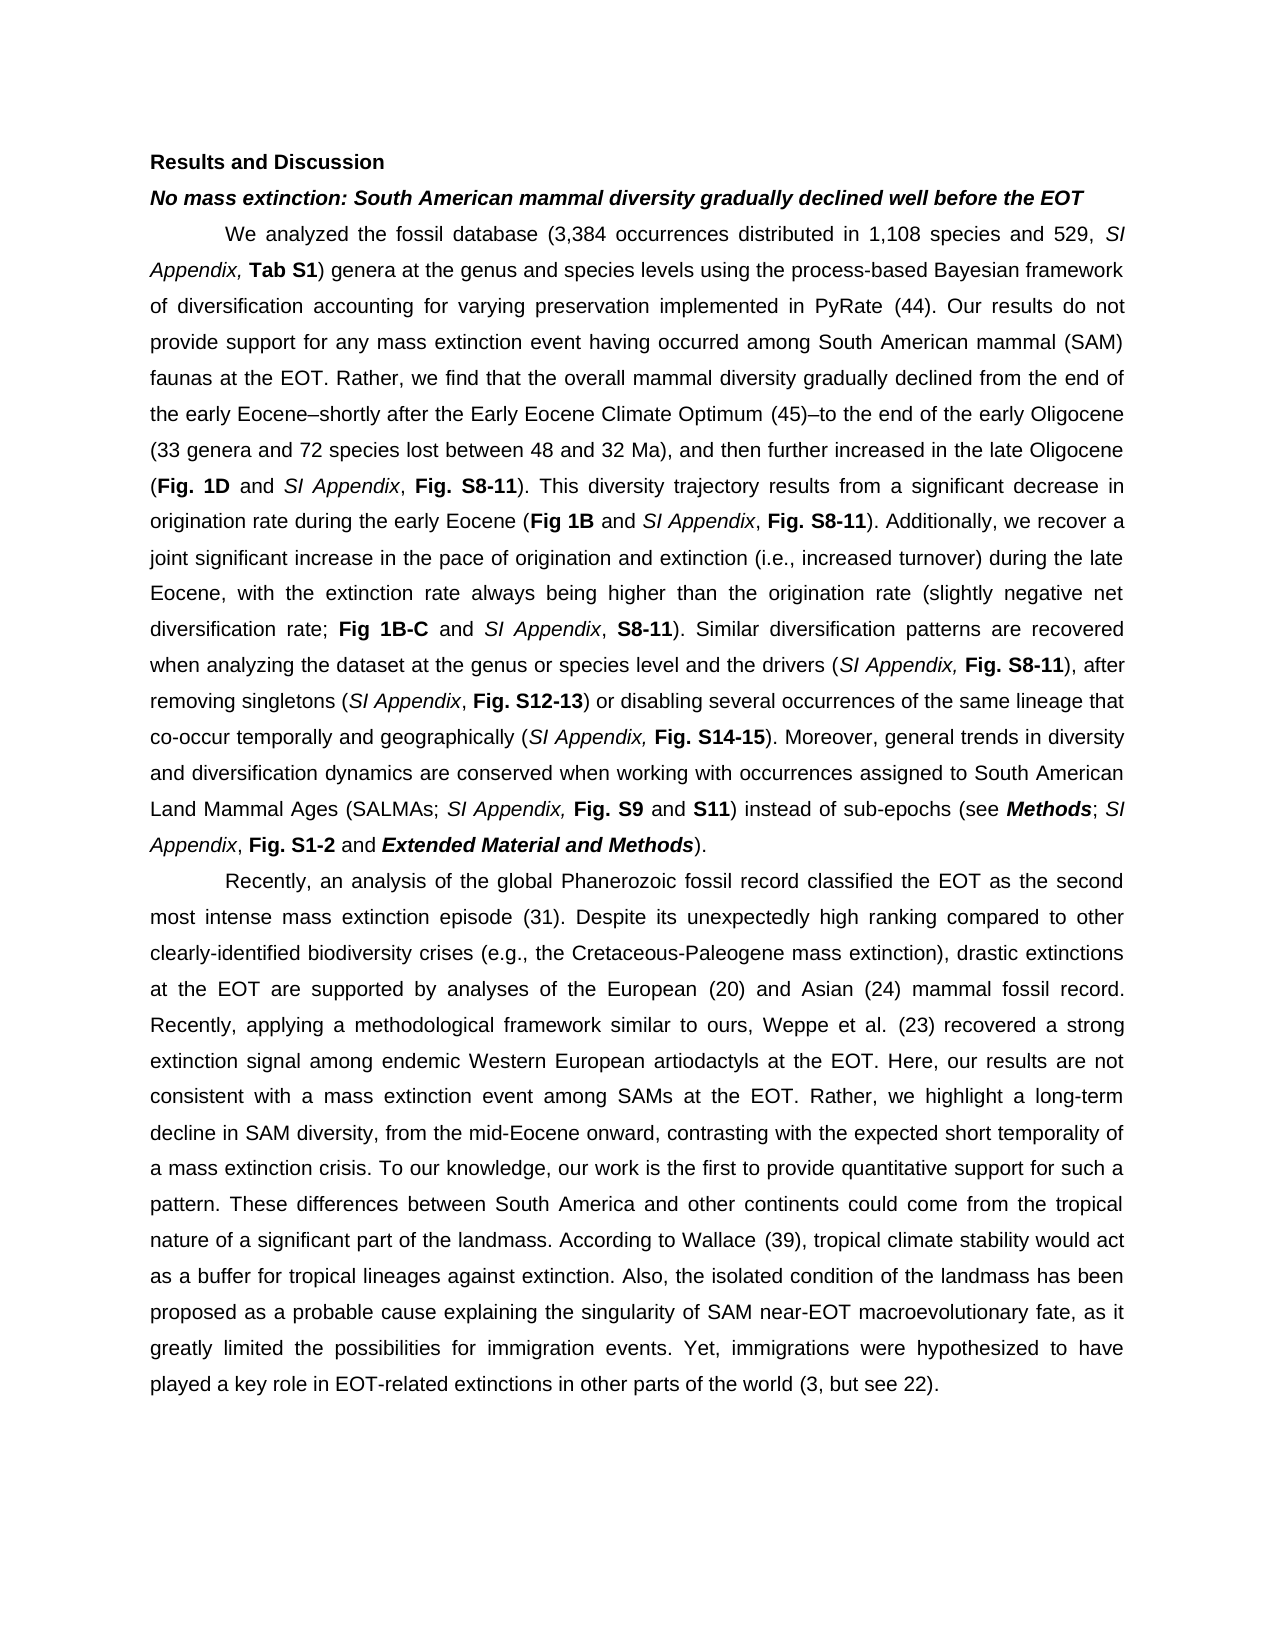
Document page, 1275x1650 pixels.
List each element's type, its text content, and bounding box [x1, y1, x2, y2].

text Recently, an analysis of the global Phanerozoic fossil record classified the EOT as the second most intense mass extinction episode (31). Despite its unexpectedly high ranking compared to other clearly-identified biodiversity crises (e.g., the Cretaceous-Paleogene mass extinction), drastic extinctions at the EOT are supported by analyses of the European (20) and Asian (24) mammal fossil record. Recently, applying a methodological framework similar to ours, Weppe et al. (23) recovered a strong extinction signal among endemic Western European artiodactyls at the EOT. Here, our results are not consistent with a mass extinction event among SAMs at the EOT. Rather, we highlight a long-term decline in SAM diversity, from the mid-Eocene onward, contrasting with the expected short temporality of a mass extinction crisis. To our knowledge, our work is the first to provide quantitative support for such a pattern. These differences between South America and other continents could come from the tropical nature of a significant part of the landmass. According to Wallace (39), tropical climate stability would act as a buffer for tropical lineages against extinction. Also, the isolated condition of the landmass has been proposed as a probable cause explaining the singularity of SAM near-EOT macroevolutionary fate, as it greatly limited the possibilities for immigration events. Yet, immigrations were hypothesized to have played a key role in EOT-related extinctions in other parts of the world (3, but see 22). [150, 869, 1125, 1396]
text We analyzed the fossil database (3,384 occurrences distributed in 1,108 species and 529, SI Appendix, Tab S1) genera at the genus and species levels using the process-based Bayesian framework of diversification accounting for varying preservation implemented in PyRate (44). Our results do not provide support for any mass extinction event having occurred among South American mammal (SAM) faunas at the EOT. Rather, we find that the overall mammal diversity gradually declined from the end of the early Eocene–shortly after the Early Eocene Climate Optimum (45)–to the end of the early Oligocene (33 genera and 72 species lost between 48 and 32 Ma), and then further increased in the late Oligocene (Fig. 1D and SI Appendix, Fig. S8-11). This diversity trajectory results from a significant decrease in origination rate during the early Eocene (Fig 1B and SI Appendix, Fig. S8-11). Additionally, we recover a joint significant increase in the pace of origination and extinction (i.e., increased turnover) during the late Eocene, with the extinction rate always being higher than the origination rate (slightly negative net diversification rate; Fig 1B-C and SI Appendix, S8-11). Similar diversification patterns are recovered when analyzing the dataset at the genus or species level and the drivers (SI Appendix, Fig. S8-11), after removing singletons (SI Appendix, Fig. S12-13) or disabling several occurrences of the same lineage that co-occur temporally and geographically (SI Appendix, Fig. S14-15). Moreover, general trends in diversity and diversification dynamics are conserved when working with occurrences assigned to South American Land Mammal Ages (SALMAs; SI Appendix, Fig. S9 and S11) instead of sub-epochs (see Methods; SI Appendix, Fig. S1-2 and Extended Material and Methods). [150, 222, 1125, 857]
text Results and Discussion [150, 150, 1125, 174]
text No mass extinction: South American mammal diversity gradually declined well before the EOT [150, 186, 1125, 210]
